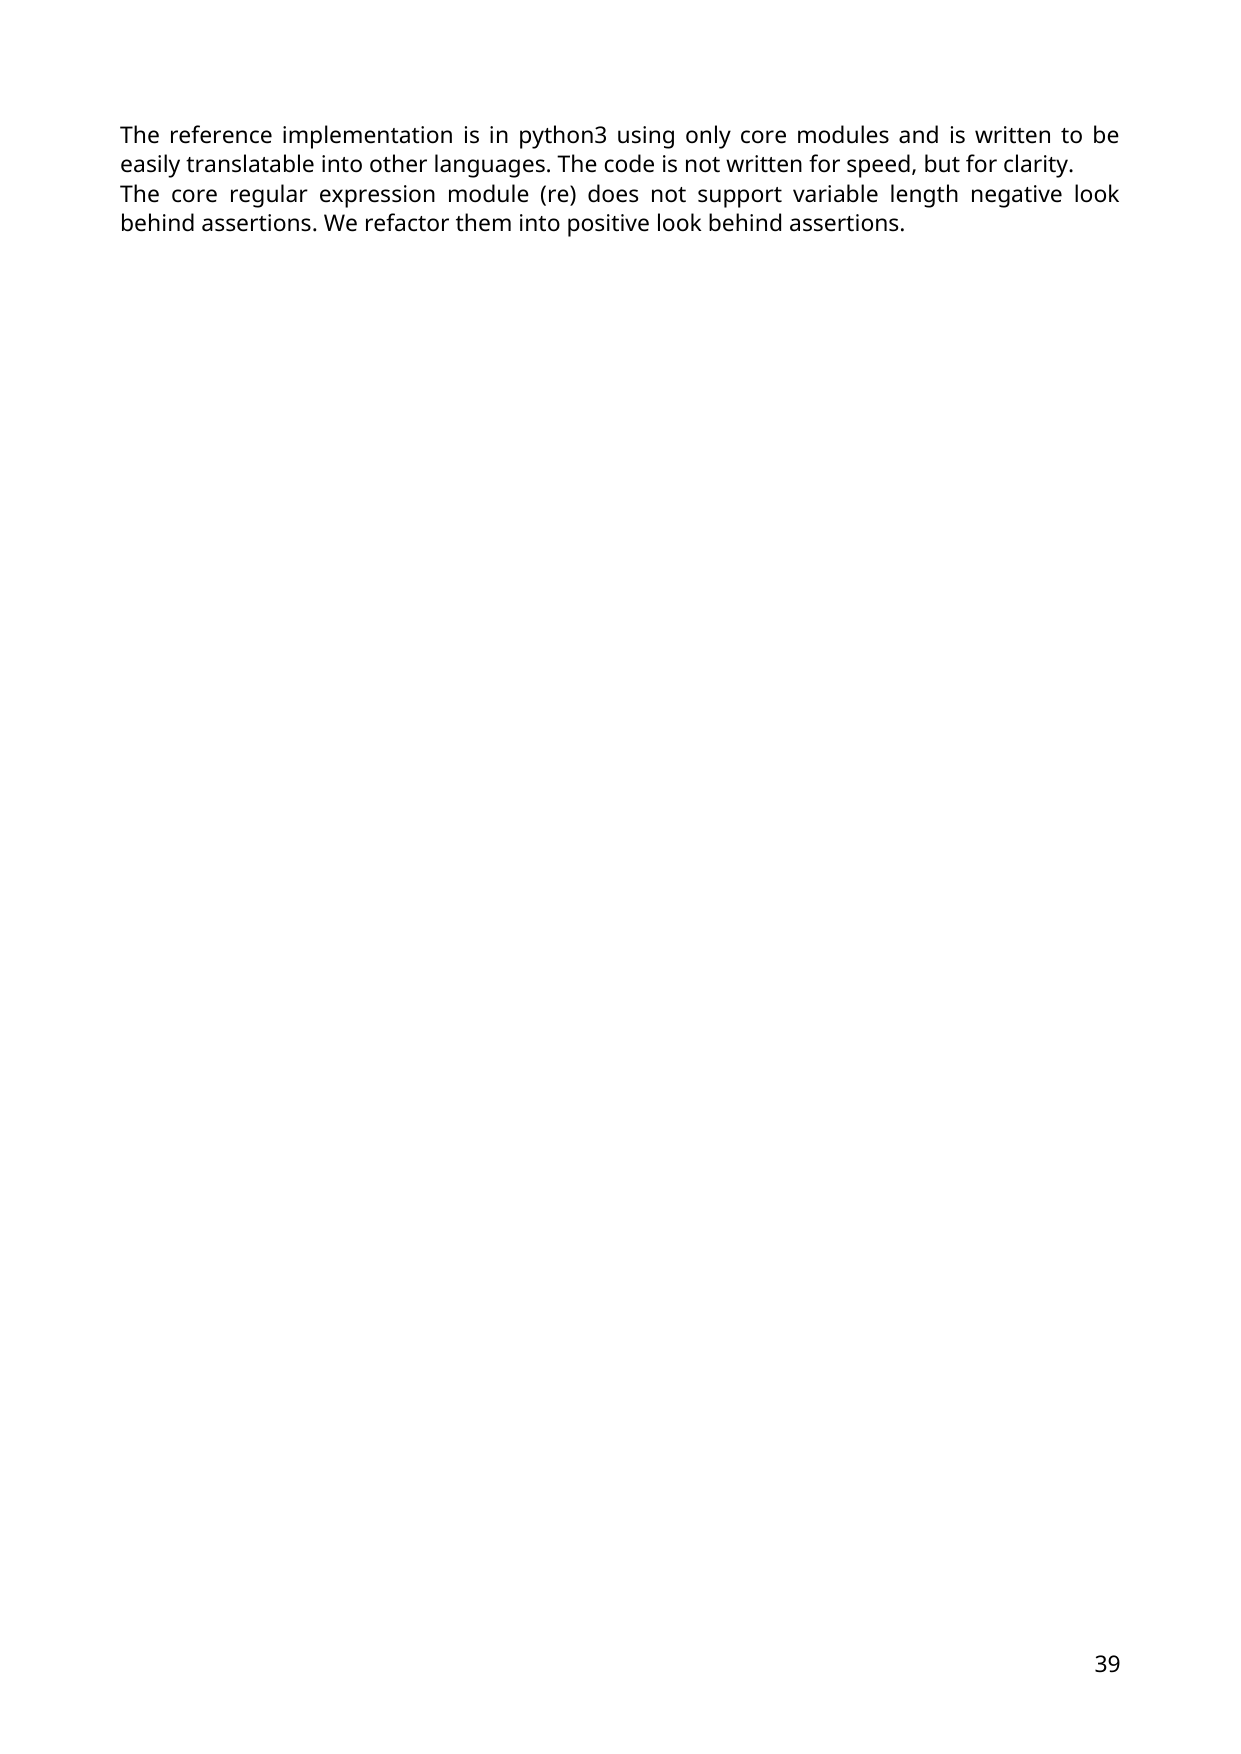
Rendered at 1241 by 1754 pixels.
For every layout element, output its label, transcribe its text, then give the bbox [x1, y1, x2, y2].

text The reference implementation is in python3 using only core modules and is written to be easily translatable into other languages. The code is not written for speed, but for clarity. [120, 120, 1121, 179]
text The core regular expression module (re) does not support variable length negative look behind assertions. We refactor them into positive look behind assertions. [120, 179, 1121, 237]
